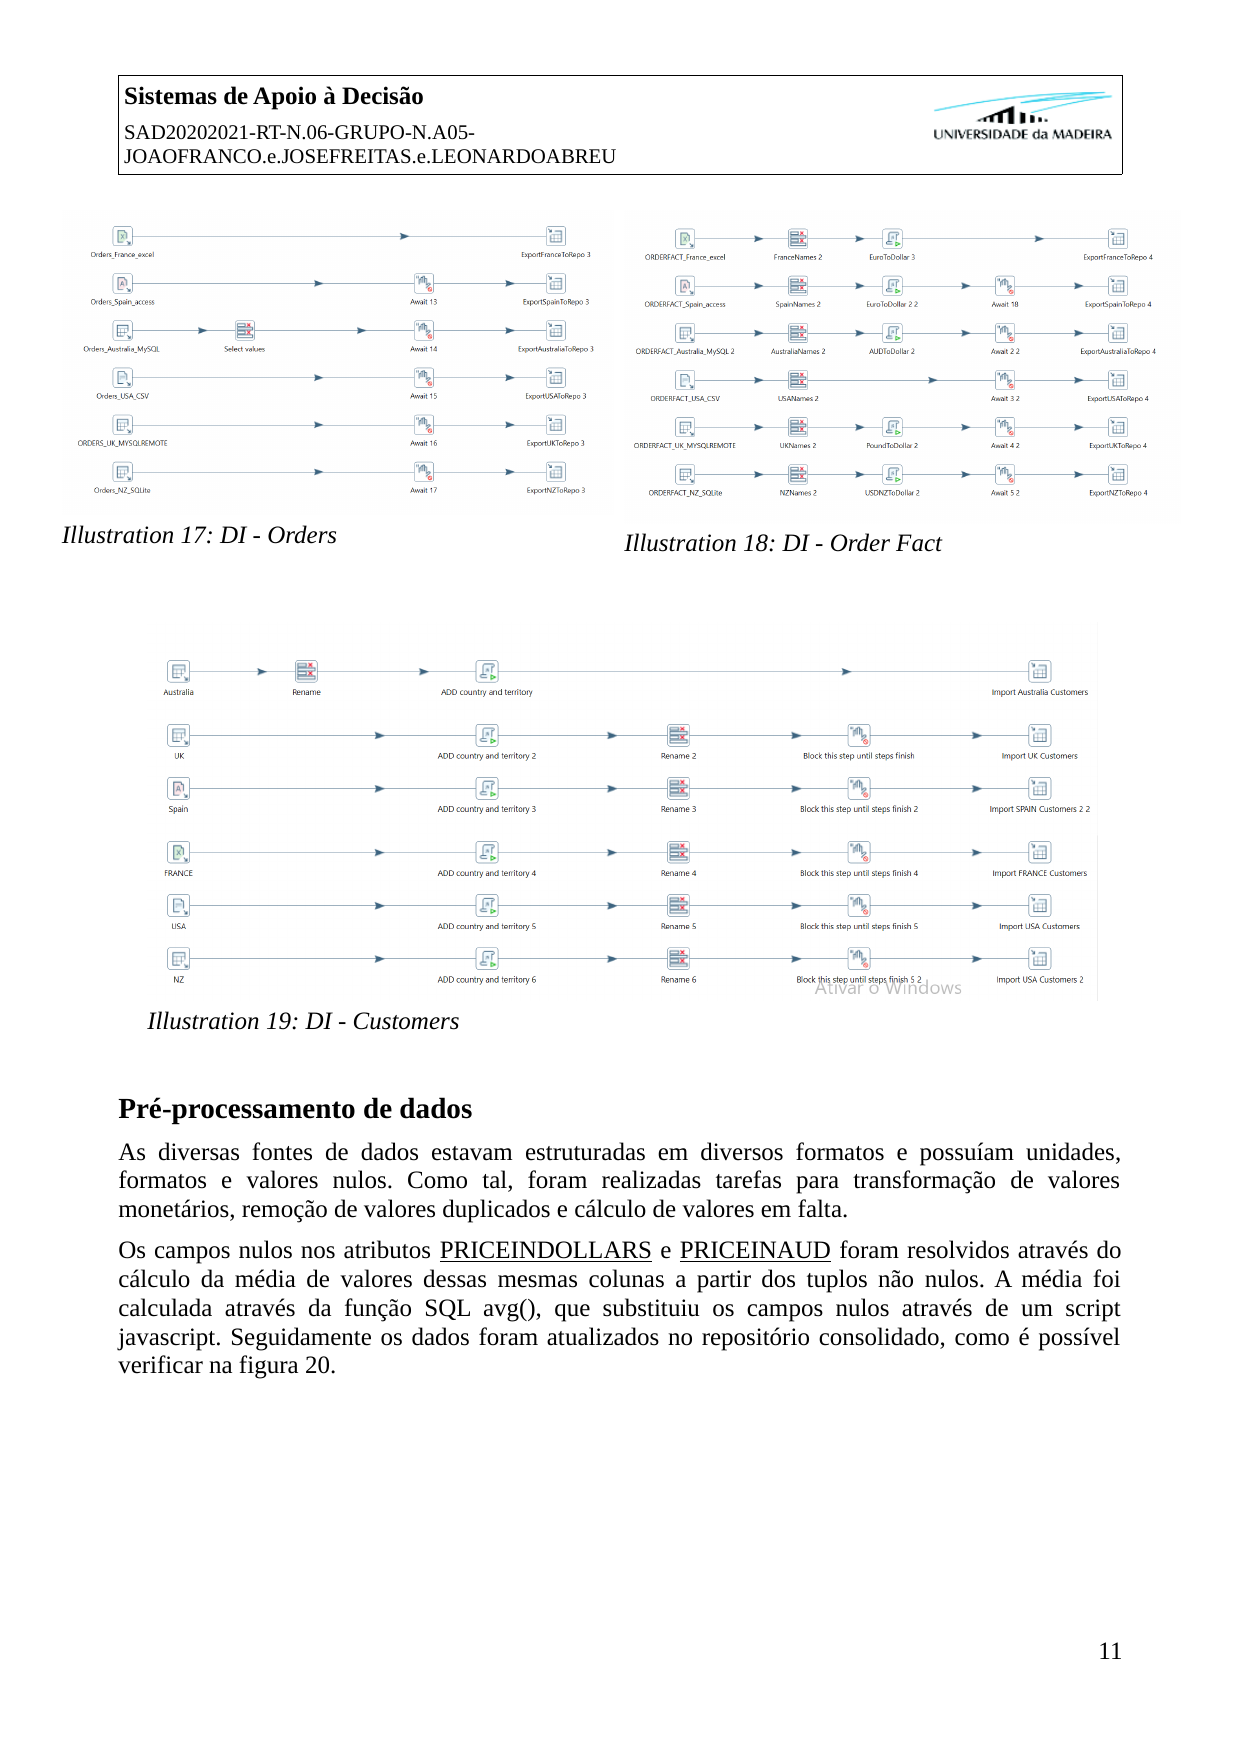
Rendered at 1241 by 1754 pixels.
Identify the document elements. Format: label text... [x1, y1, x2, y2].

picture [624, 210, 1182, 524]
text As diversas fontes de dados estavam estruturadas em diversos formatos e possuíam unidades, formatos e valores nulos. Como tal, foram realizadas tarefas para transformação de valores monetários, remoção de valores duplicados e cálculo de valores em falta. [118, 1137, 1122, 1223]
text Os campos nulos nos atributos PRICEINDOLLARS e PRICEINAUD foram resolvidos através do cálculo da média de valores dessas mesmas colunas a partir dos tuplos não nulos. A média foi calculada através da função SQL avg(), que substituiu os campos nulos através de um script javascript. Seguidamente os dados foram atualizados no repositório consolidado, como é possível verificar na figura 20. [118, 1236, 1122, 1379]
text Illustration 18: DI - Order Fact [624, 524, 1181, 557]
picture [61, 210, 615, 515]
subtitle Pré-processamento de dados [118, 1091, 1122, 1124]
picture [147, 622, 1098, 1001]
text Illustration 19: DI - Customers [147, 1001, 1097, 1035]
picture [919, 80, 1120, 146]
text Illustration 17: DI - Orders [62, 515, 614, 549]
